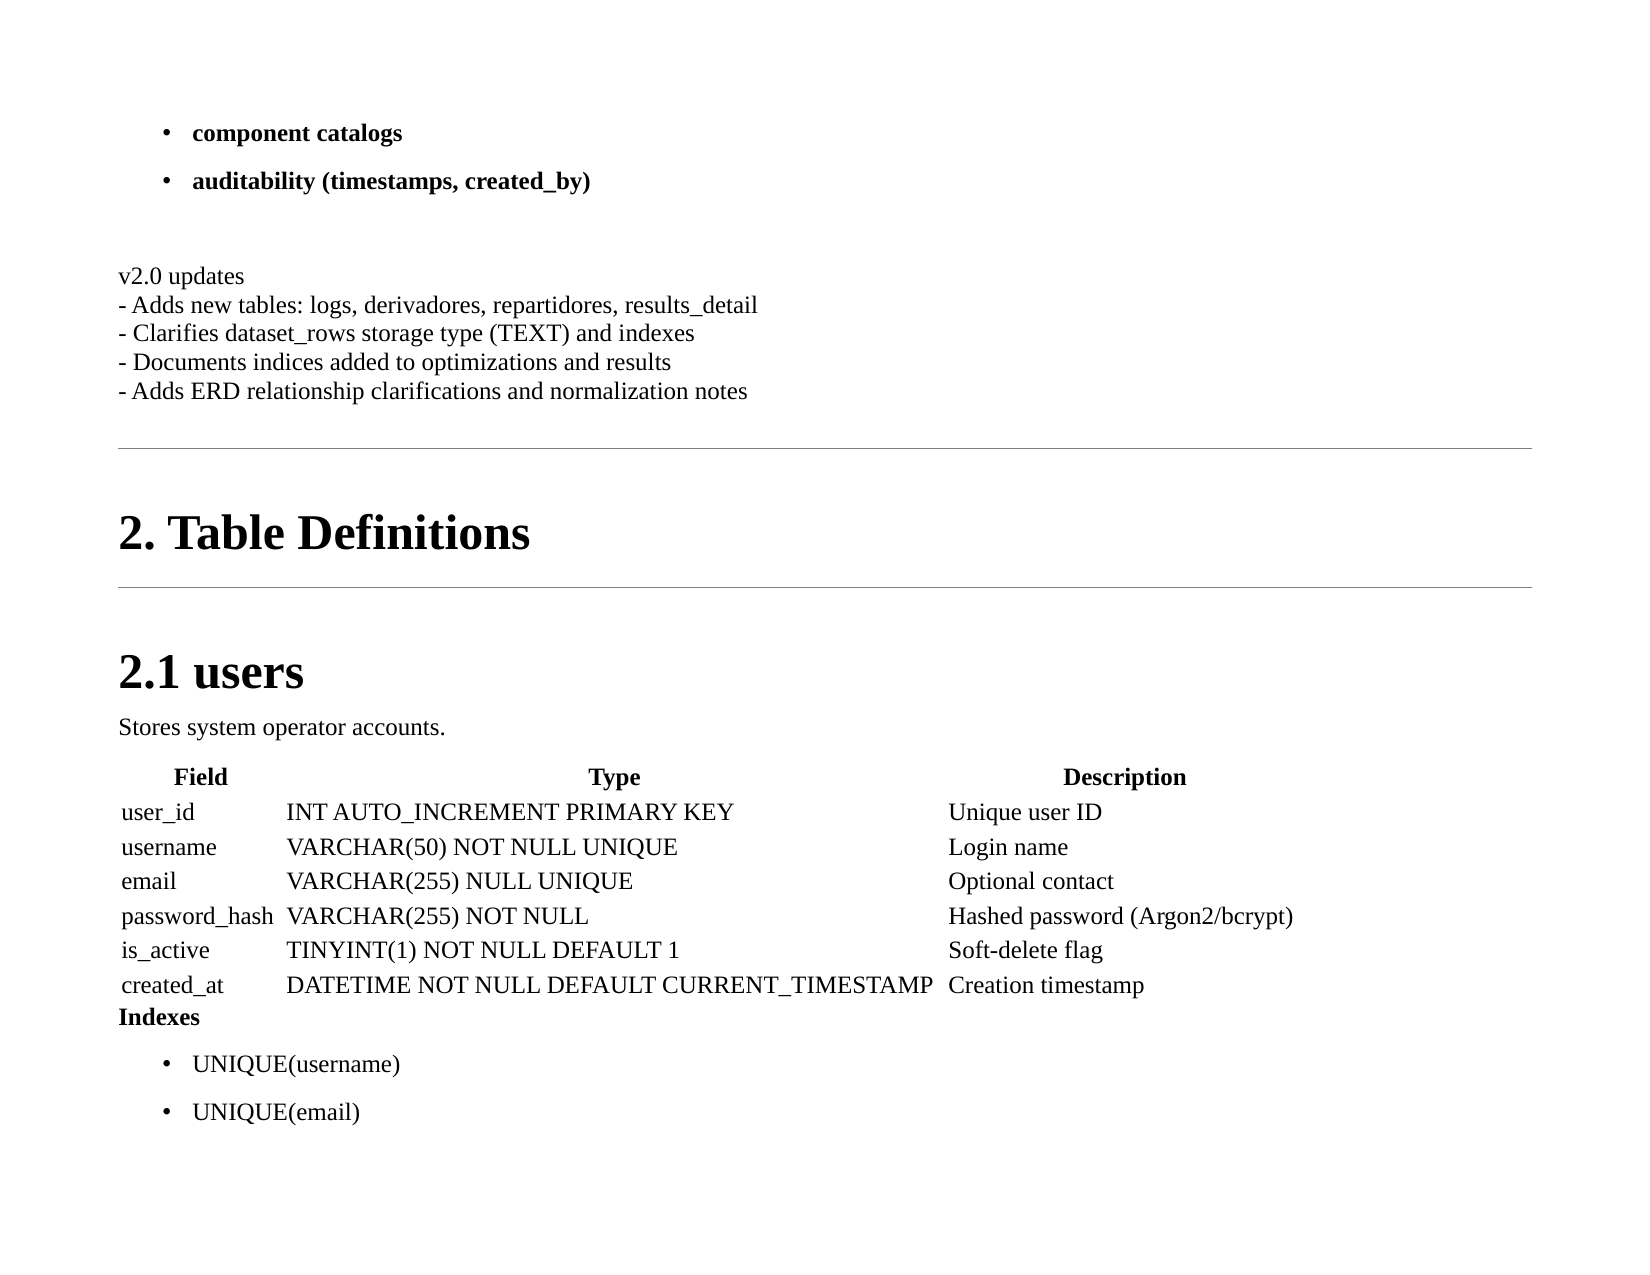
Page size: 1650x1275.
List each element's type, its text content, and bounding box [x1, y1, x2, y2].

text Stores system operator accounts. [118, 712, 1532, 741]
table_cell is_active [118, 932, 283, 967]
table_cell Soft-delete flag [945, 932, 1304, 967]
table_cell VARCHAR(50) NOT NULL UNIQUE [283, 829, 945, 863]
text v2.0 updates [118, 261, 1532, 290]
table_cell email [118, 863, 283, 898]
table_cell INT AUTO_INCREMENT PRIMARY KEY [283, 794, 945, 829]
table_cell username [118, 829, 283, 863]
list UNIQUE(username) [162, 1049, 1532, 1078]
text - Adds new tables: logs, derivadores, repartidores, results_detail [118, 290, 1532, 318]
text - Documents indices added to optimizations and results [118, 347, 1532, 376]
table_cell password_hash [118, 898, 283, 932]
table_cell created_at [118, 967, 283, 1002]
list auditability (timestamps, created_by) [162, 166, 1532, 194]
list component catalogs [162, 118, 1532, 147]
list UNIQUE(email) [162, 1097, 1532, 1126]
table_cell Login name [945, 829, 1304, 863]
text - Clarifies dataset_rows storage type (TEXT) and indexes [118, 318, 1532, 347]
table_cell user_id [118, 794, 283, 829]
table_cell DATETIME NOT NULL DEFAULT CURRENT_TIMESTAMP [283, 967, 945, 1002]
table_cell VARCHAR(255) NULL UNIQUE [283, 863, 945, 898]
table_header Type [283, 760, 945, 794]
table_cell Hashed password (Argon2/bcrypt) [945, 898, 1304, 932]
subtitle 2.1 users [118, 642, 1532, 699]
subtitle 2. Table Definitions [118, 503, 1532, 560]
table_cell Unique user ID [945, 794, 1304, 829]
table_header Description [945, 760, 1304, 794]
table_cell Optional contact [945, 863, 1304, 898]
text - Adds ERD relationship clarifications and normalization notes [118, 376, 1532, 405]
table_cell TINYINT(1) NOT NULL DEFAULT 1 [283, 932, 945, 967]
table_header Field [118, 760, 283, 794]
text Indexes [118, 1002, 1532, 1030]
table_cell VARCHAR(255) NOT NULL [283, 898, 945, 932]
table_cell Creation timestamp [945, 967, 1304, 1002]
